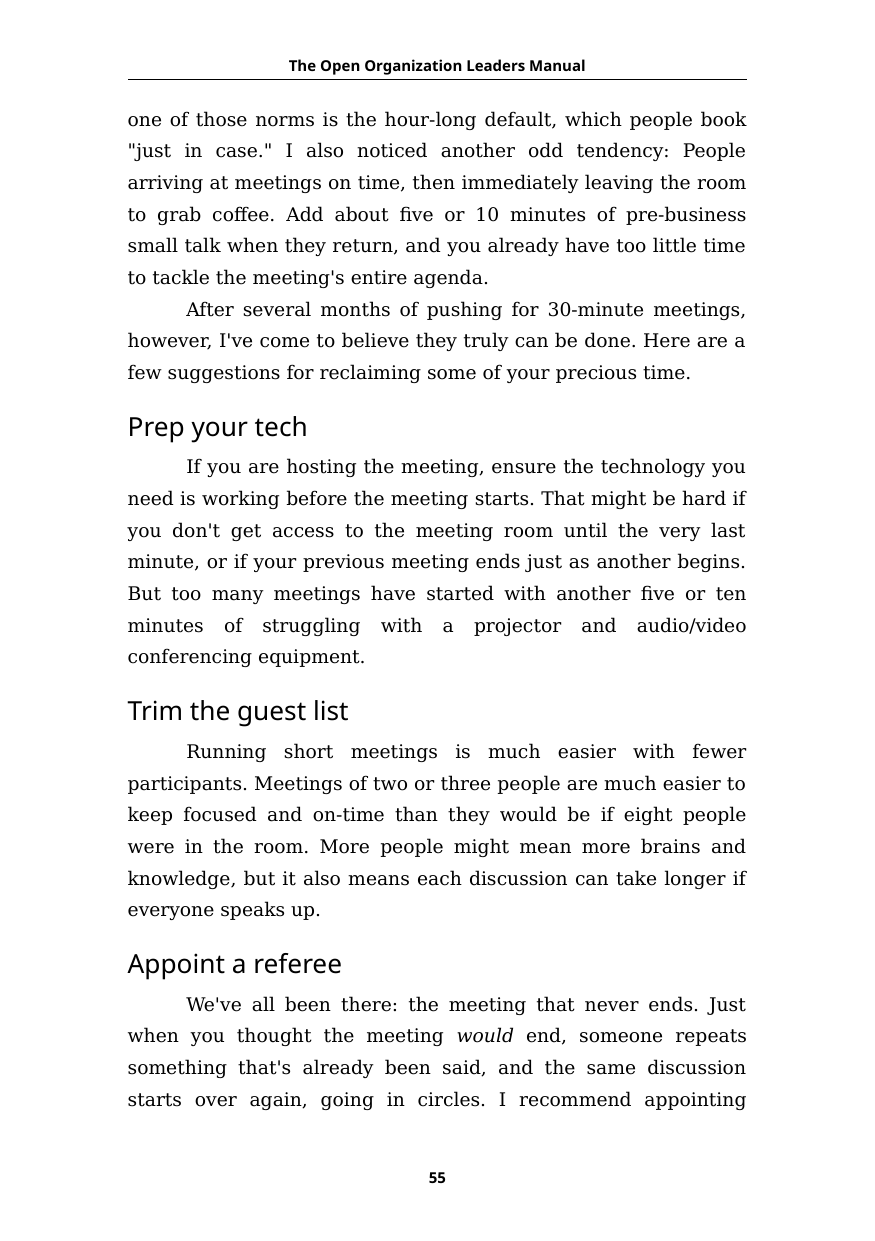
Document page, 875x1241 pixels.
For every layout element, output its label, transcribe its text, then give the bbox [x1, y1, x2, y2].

text After several months of pushing for 30-minute meetings, however, I've come to believe they truly can be done. Here are a few suggestions for reclaiming some of your precious time. [127, 299, 747, 384]
text one of those norms is the hour-long default, which people book "just in case." I also noticed another odd tendency: People arriving at meetings on time, then immediately leaving the room to grab coffee. Add about five or 10 minutes of pre-business small talk when they return, and you already have too little time to tackle the meeting's entire agenda. [127, 109, 747, 289]
text If you are hosting the meeting, ensure the technology you need is working before the meeting starts. That might be hard if you don't get access to the meeting room until the very last minute, or if your previous meeting ends just as another begins. But too many meetings have started with another five or ten minutes of struggling with a projector and audio/video conferencing equipment. [127, 457, 747, 668]
subtitle Prep your tech [127, 408, 747, 444]
text We've all been there: the meeting that never ends. Just when you thought the meeting would end, someone repeats something that's already been said, and the same discussion starts over again, going in circles. I recommend appointing [127, 994, 747, 1111]
text Running short meetings is much easier with fewer participants. Meetings of two or three people are much easier to keep focused and on-time than they would be if eight people were in the room. More people might mean more brains and knowledge, but it also means each discussion can take longer if everyone speaks up. [127, 741, 747, 921]
subtitle Appoint a referee [127, 946, 747, 981]
subtitle Trim the guest list [127, 693, 747, 728]
